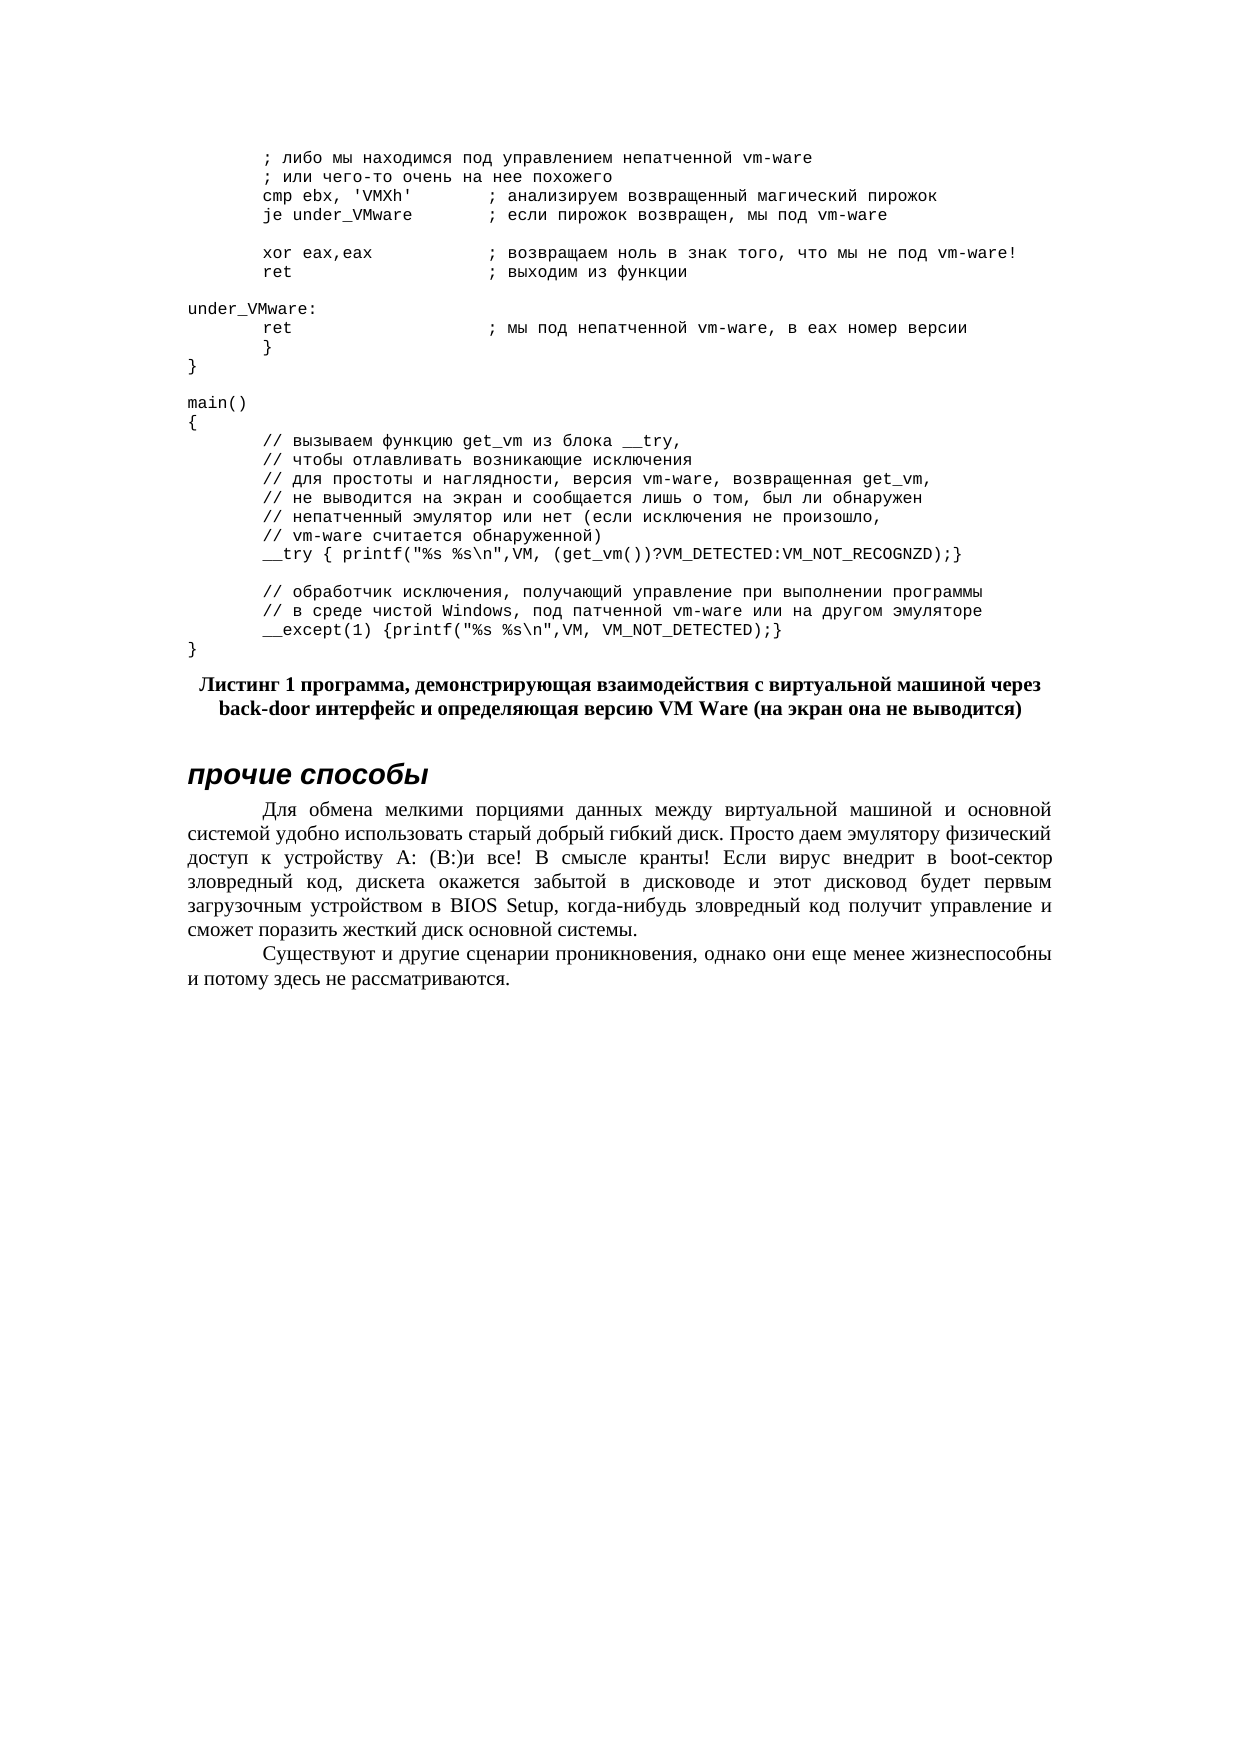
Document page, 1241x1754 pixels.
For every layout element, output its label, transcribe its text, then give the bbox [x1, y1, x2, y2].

text ret ; выходим из функции [187, 263, 1053, 282]
text // vm-ware считается обнаруженной) [187, 527, 1053, 546]
text cmp ebx, 'VMXh' ; анализируем возвращенный магический пирожок [187, 188, 1053, 207]
text // обработчик исключения, получающий управление при выполнении программы [187, 584, 1053, 602]
text // для простоты и наглядности, версия vm-ware, возвращенная get_vm, [187, 471, 1053, 489]
subtitle прочие способы [187, 757, 1053, 791]
text __except(1) {printf("%s %s\n",VM, VM_NOT_DETECTED);} [187, 621, 1053, 640]
text Существуют и другие сценарии проникновения, однако они еще менее жизнеспособны и потому здесь не рассматриваются. [187, 941, 1053, 989]
text // в среде чистой Windows, под патченной vm-ware или на другом эмуляторе [187, 602, 1053, 621]
text ; или чего-то очень на нее похожего [187, 169, 1053, 188]
text __try { printf("%s %s\n",VM, (get_vm())?VM_DETECTED:VM_NOT_RECOGNZD);} [187, 546, 1053, 565]
text je under_VMware ; если пирожок возвращен, мы под vm-ware [187, 207, 1053, 225]
text } [187, 640, 1053, 659]
text Для обмена мелкими порциями данных между виртуальной машиной и основной системой удобно использовать старый добрый гибкий диск. Просто даем эмулятору физический доступ к устройству А: (B:)и все! В смысле кранты! Если вирус внедрит в boot-сектор зловредный код, дискета окажется забытой в дисководе и этот дисковод будет первым загрузочным устройством в BIOS Setup, когда-нибудь зловредный код получит управление и сможет поразить жесткий диск основной системы. [187, 797, 1053, 941]
text ret ; мы под непатченной vm-ware, в eax номер версии [187, 320, 1053, 338]
text Листинг 1 программа, демонстрирующая взаимодействия с виртуальной машиной через back-door интерфейс и определяющая версию VM Ware (на экран она не выводится) [187, 672, 1053, 720]
text under_VMware: [187, 301, 1053, 320]
text // чтобы отлавливать возникающие исключения [187, 452, 1053, 471]
text } [187, 338, 1053, 357]
text { [187, 414, 1053, 433]
text // непатченный эмулятор или нет (если исключения не произошло, [187, 508, 1053, 527]
text xor eax,eax ; возвращаем ноль в знак того, что мы не под vm-ware! [187, 244, 1053, 263]
text main() [187, 395, 1053, 414]
text // не выводится на экран и сообщается лишь о том, был ли обнаружен [187, 489, 1053, 508]
text // вызываем функцию get_vm из блока __try, [187, 433, 1053, 452]
text } [187, 357, 1053, 376]
text ; либо мы находимся под управлением непатченной vm-ware [187, 150, 1053, 169]
